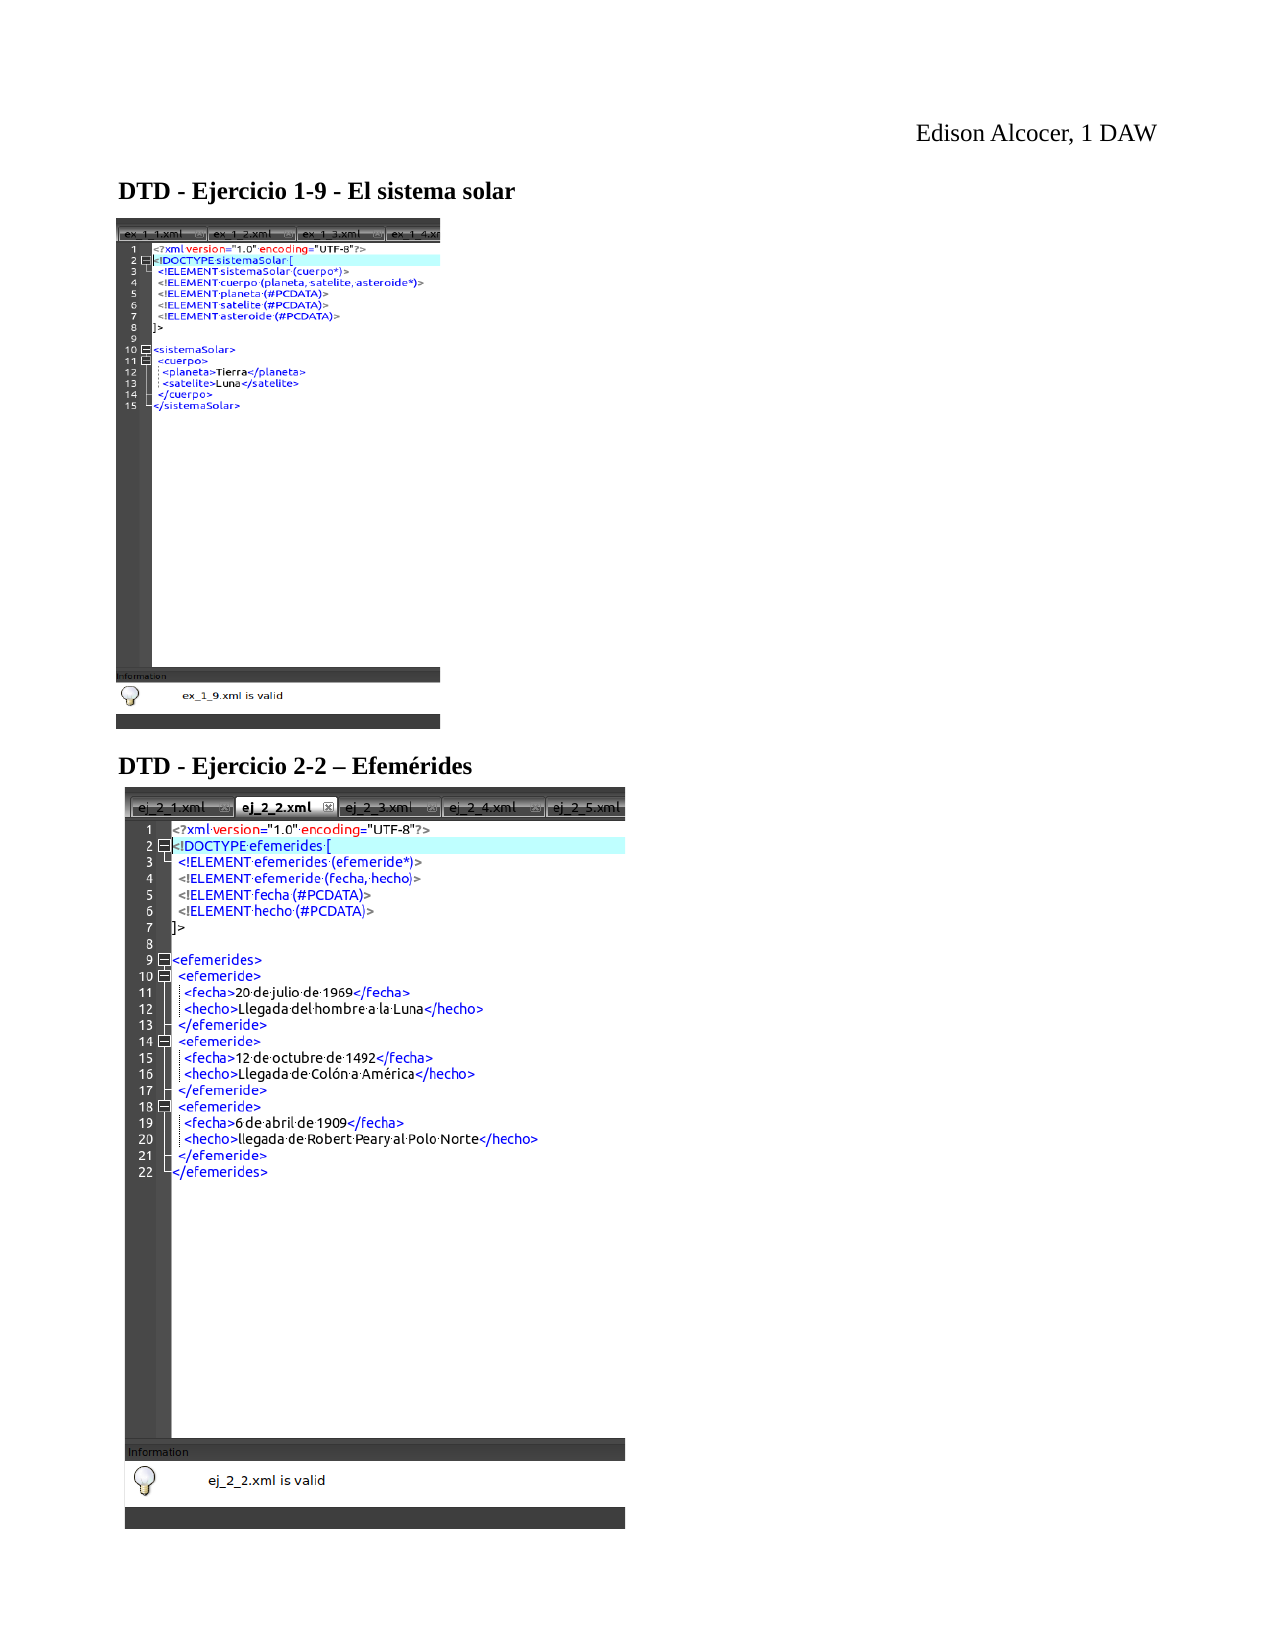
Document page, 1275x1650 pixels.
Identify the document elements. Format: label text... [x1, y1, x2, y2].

picture [124, 787, 626, 1529]
picture [116, 218, 441, 729]
text DTD - Ejercicio 2-2 – Efemérides [118, 751, 1157, 780]
text DTD - Ejercicio 1-9 - El sistema solar [118, 176, 1157, 205]
